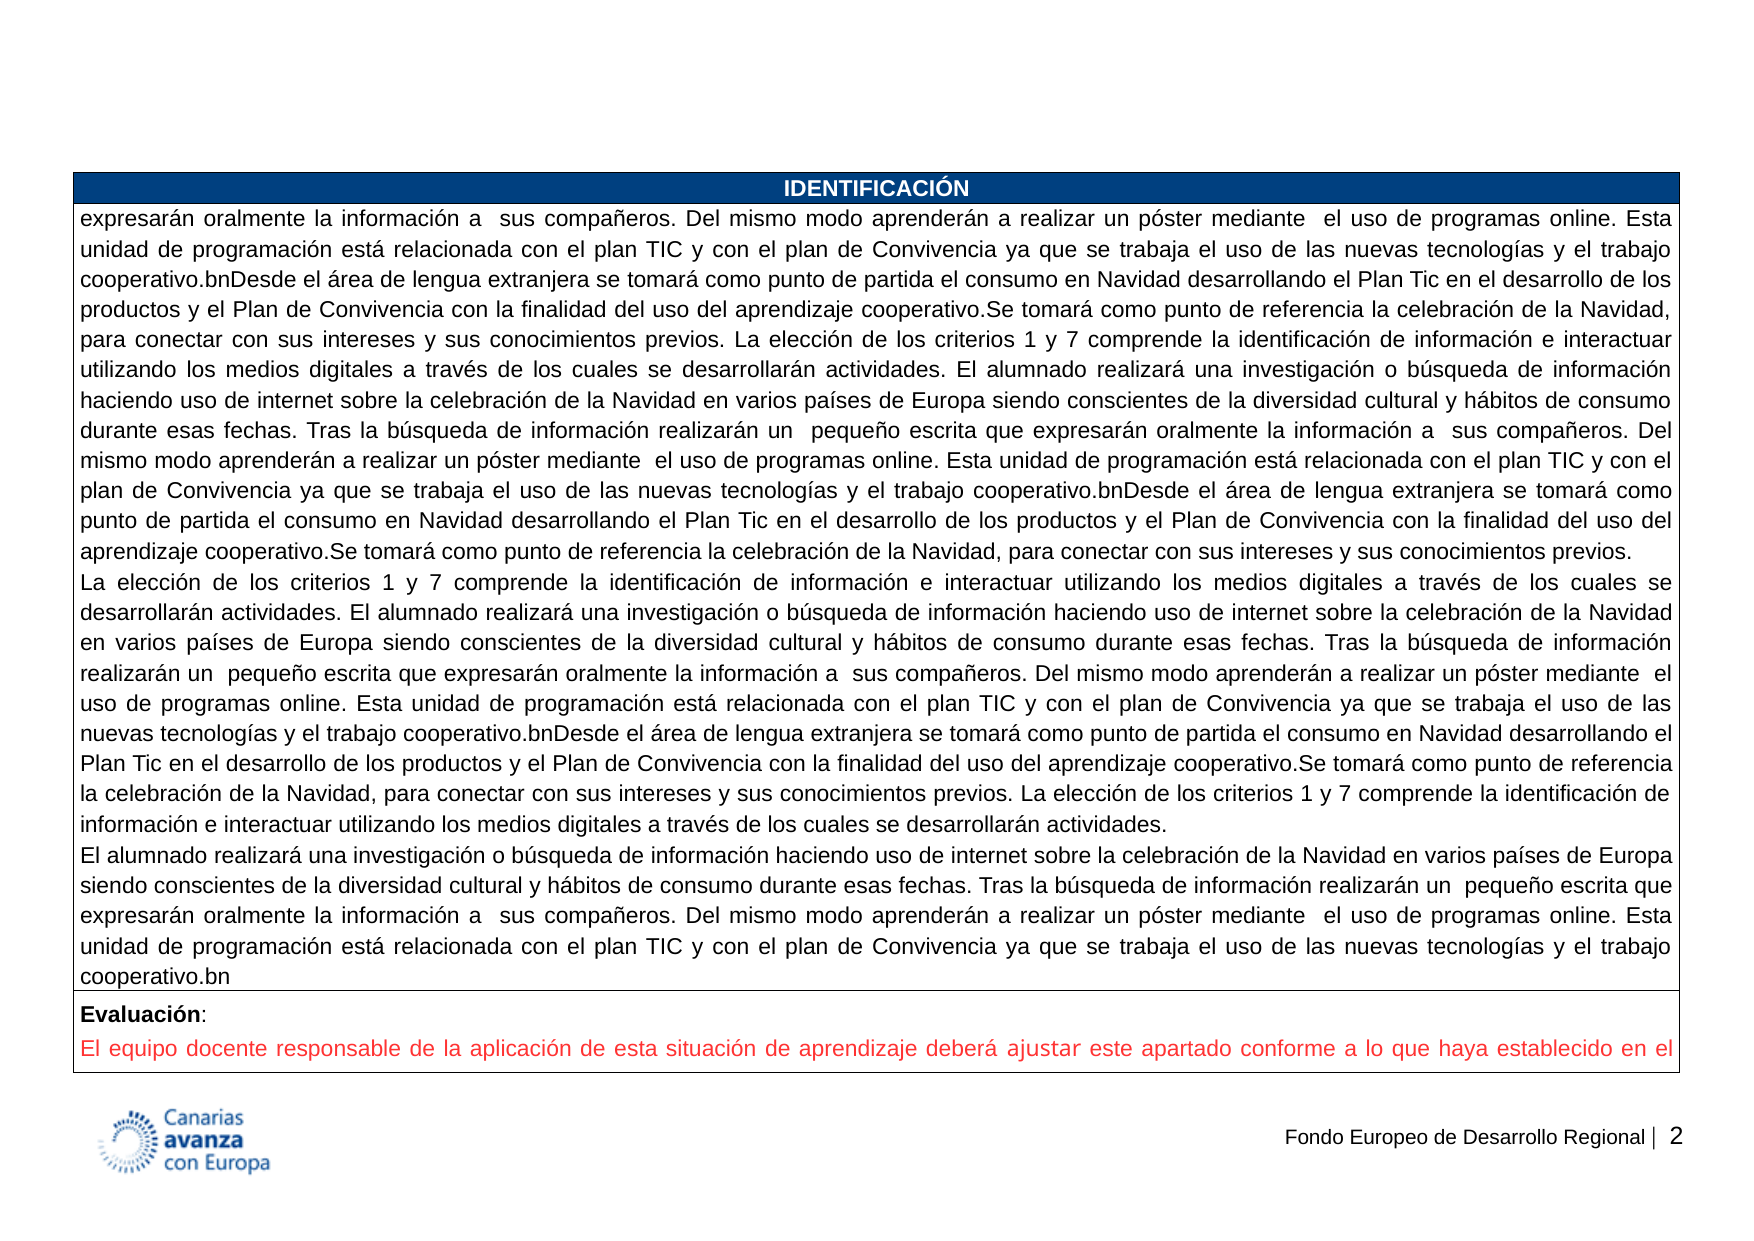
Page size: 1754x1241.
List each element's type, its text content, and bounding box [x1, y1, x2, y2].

table_cell expresarán oralmente la información a sus compañeros. Del mismo modo aprenderán a realizar un póster mediante el uso de programas online. Esta unidad de programación está relacionada con el plan TIC y con el plan de Convivencia ya que se trabaja el uso de las nuevas tecnologías y el trabajo cooperativo.bnDesde el área de lengua extranjera se tomará como punto de partida el consumo en Navidad desarrollando el Plan Tic en el desarrollo de los productos y el Plan de Convivencia con la finalidad del uso del aprendizaje cooperativo.Se tomará como punto de referencia la celebración de la Navidad, para conectar con sus intereses y sus conocimientos previos. La elección de los criterios 1 y 7 comprende la identificación de información e interactuar utilizando los medios digitales a través de los cuales se desarrollarán actividades. El alumnado realizará una investigación o búsqueda de información haciendo uso de internet sobre la celebración de la Navidad en varios países de Europa siendo conscientes de la diversidad cultural y hábitos de consumo durante esas fechas. Tras la búsqueda de información realizarán un pequeño escrita que expresarán oralmente la información a sus compañeros. Del mismo modo aprenderán a realizar un póster mediante el uso de programas online. Esta unidad de programación está relacionada con el plan TIC y con el plan de Convivencia ya que se trabaja el uso de las nuevas tecnologías y el trabajo cooperativo.bnDesde el área de lengua extranjera se tomará como punto de partida el consumo en Navidad desarrollando el Plan Tic en el desarrollo de los productos y el Plan de Convivencia con la finalidad del uso del aprendizaje cooperativo.Se tomará como punto de referencia la celebración de la Navidad, para conectar con sus intereses y sus conocimientos previos. La elección de los criterios 1 y 7 comprende la identificación de información e interactuar utilizando los medios digitales a través de los cuales se desarrollarán actividades. El alumnado realizará una investigación o búsqueda de información haciendo uso de internet sobre la celebración de la Navidad en varios países de Europa siendo conscientes de la diversidad cultural y hábitos de consumo durante esas fechas. Tras la búsqueda de información realizarán un pequeño escrita que expresarán oralmente la información a sus compañeros. Del mismo modo aprenderán a realizar un póster mediante el uso de programas online. Esta unidad de programación está relacionada con el plan TIC y con el plan de Convivencia ya que se trabaja el uso de las nuevas tecnologías y el trabajo cooperativo.bnDesde el área de lengua extranjera se tomará como punto de partida el consumo en Navidad desarrollando el Plan Tic en el desarrollo de los productos y el Plan de Convivencia con la finalidad del uso del aprendizaje cooperativo.Se tomará como punto de referencia la celebración de la Navidad, para conectar con sus intereses y sus conocimientos previos. La elección de los criterios 1 y 7 comprende la identificación de información e interactuar utilizando los medios digitales a través de los cuales se desarrollarán actividades. El alumnado realizará una investigación o búsqueda de información haciendo uso de internet sobre la celebración de la Navidad en varios países de Europa siendo conscientes de la diversidad cultural y hábitos de consumo durante esas fechas. Tras la búsqueda de información realizarán un pequeño escrita que expresarán oralmente la información a sus compañeros. Del mismo modo aprenderán a realizar un póster mediante el uso de programas online. Esta unidad de programación está relacionada con el plan TIC y con el plan de Convivencia ya que se trabaja el uso de las nuevas tecnologías y el trabajo cooperativo.bn [74, 204, 1679, 990]
table_cell Evaluación: El equipo docente responsable de la aplicación de esta situación de aprendizaje deberá ajustar este apartado conforme a lo que haya establecido en el [74, 991, 1679, 1072]
picture [79, 1096, 290, 1189]
table_header IDENTIFICACIÓN [74, 173, 1679, 203]
